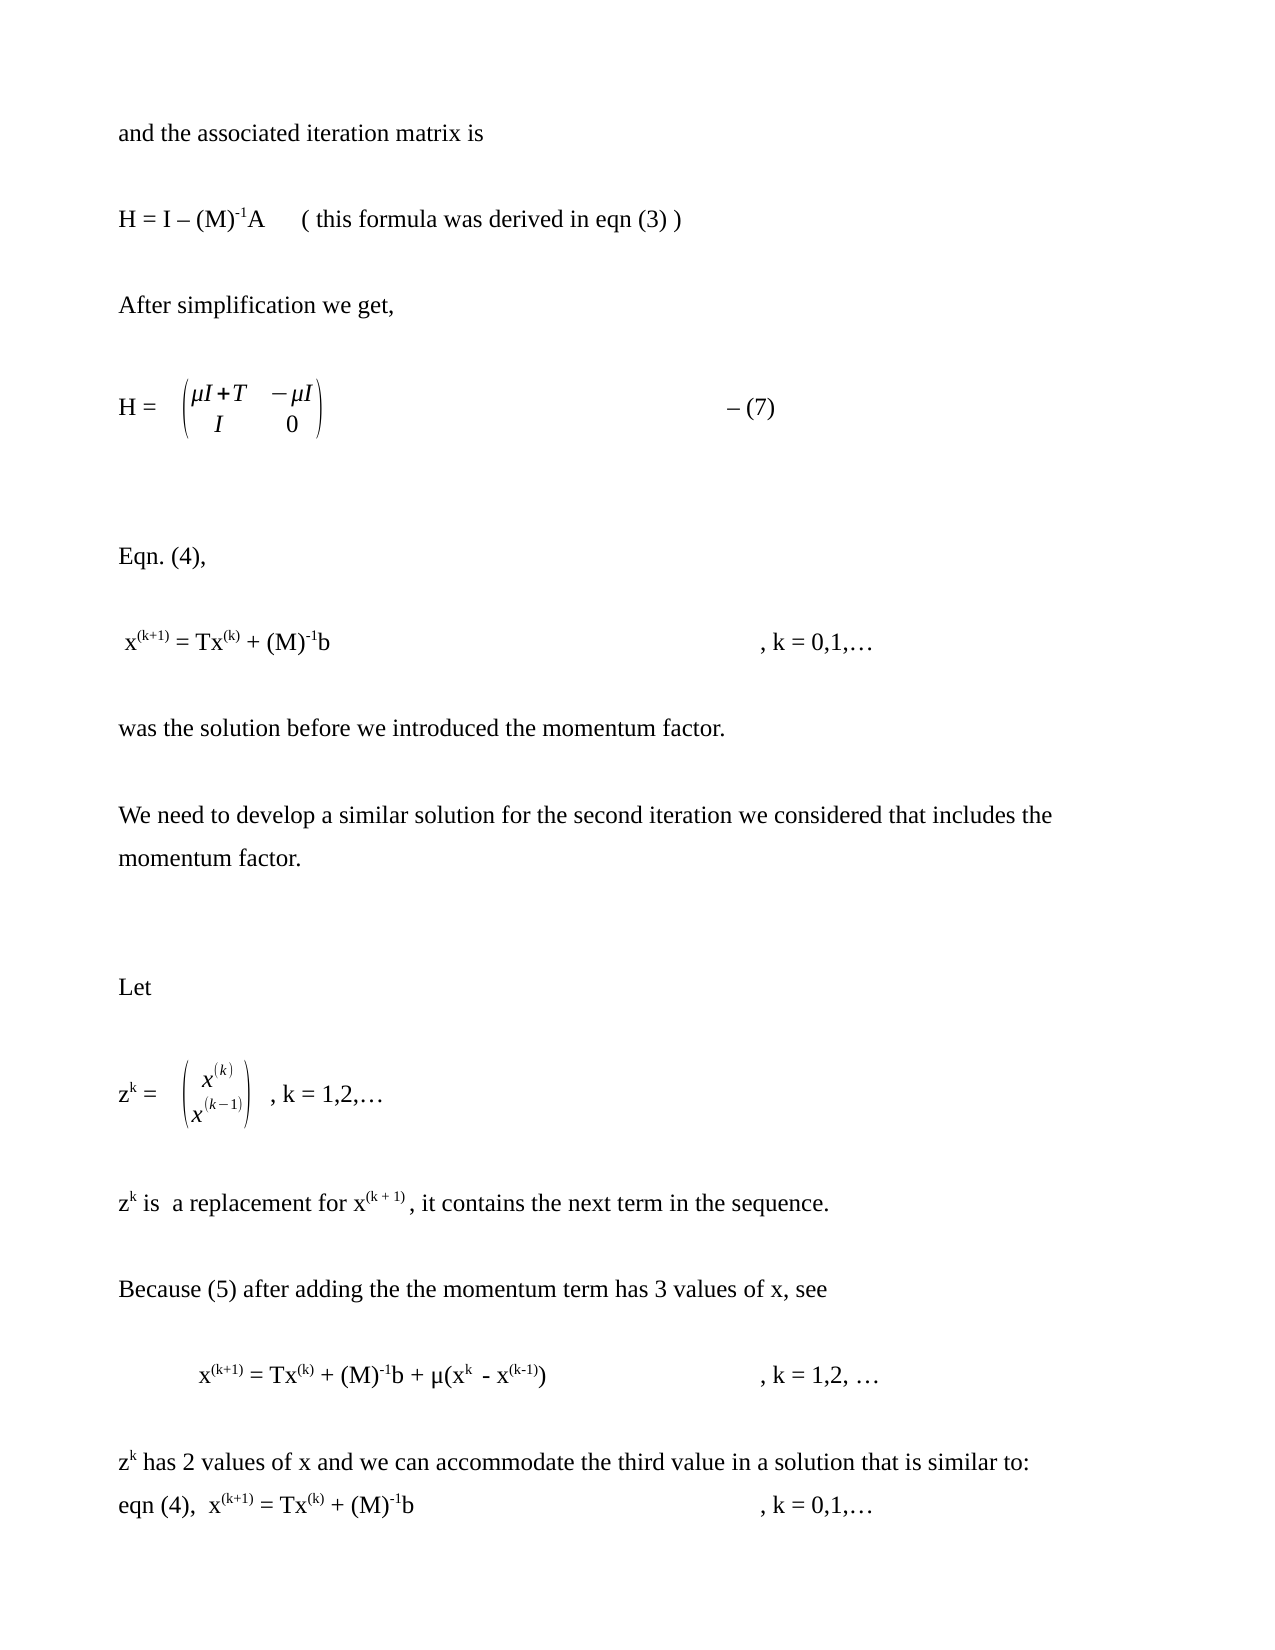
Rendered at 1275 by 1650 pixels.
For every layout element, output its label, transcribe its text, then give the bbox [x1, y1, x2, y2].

text zk has 2 values of x and we can accommodate the third value in a solution that is similar to: [118, 1447, 1157, 1476]
text We need to develop a similar solution for the second iteration we considered that includes the momentum factor. [118, 800, 1157, 872]
text eqn (4), x(k+1) = Tx(k) + (M)-1b , k = 0,1,… [118, 1490, 1157, 1519]
text Eqn. (4), [118, 541, 1157, 570]
text was the solution before we introduced the momentum factor. [118, 713, 1157, 742]
text Because (5) after adding the the momentum term has 3 values of x, see [118, 1274, 1157, 1303]
text zk = , k = 1,2,… [118, 1058, 1157, 1131]
text Let [118, 972, 1157, 1001]
text After simplification we get, [118, 291, 1157, 319]
text x(k+1) = Tx(k) + (M)-1b + μ(xk - x(k-1)) , k = 1,2, … [192, 1361, 1157, 1389]
text and the associated iteration matrix is [118, 118, 1157, 147]
text H = I – (M)-1A ( this formula was derived in eqn (3) ) [118, 204, 1157, 233]
text x(k+1) = Tx(k) + (M)-1b , k = 0,1,… [118, 627, 1157, 656]
text H = – (7) [118, 377, 1157, 440]
text zk is a replacement for x(k + 1) , it contains the next term in the sequence. [118, 1188, 1157, 1217]
